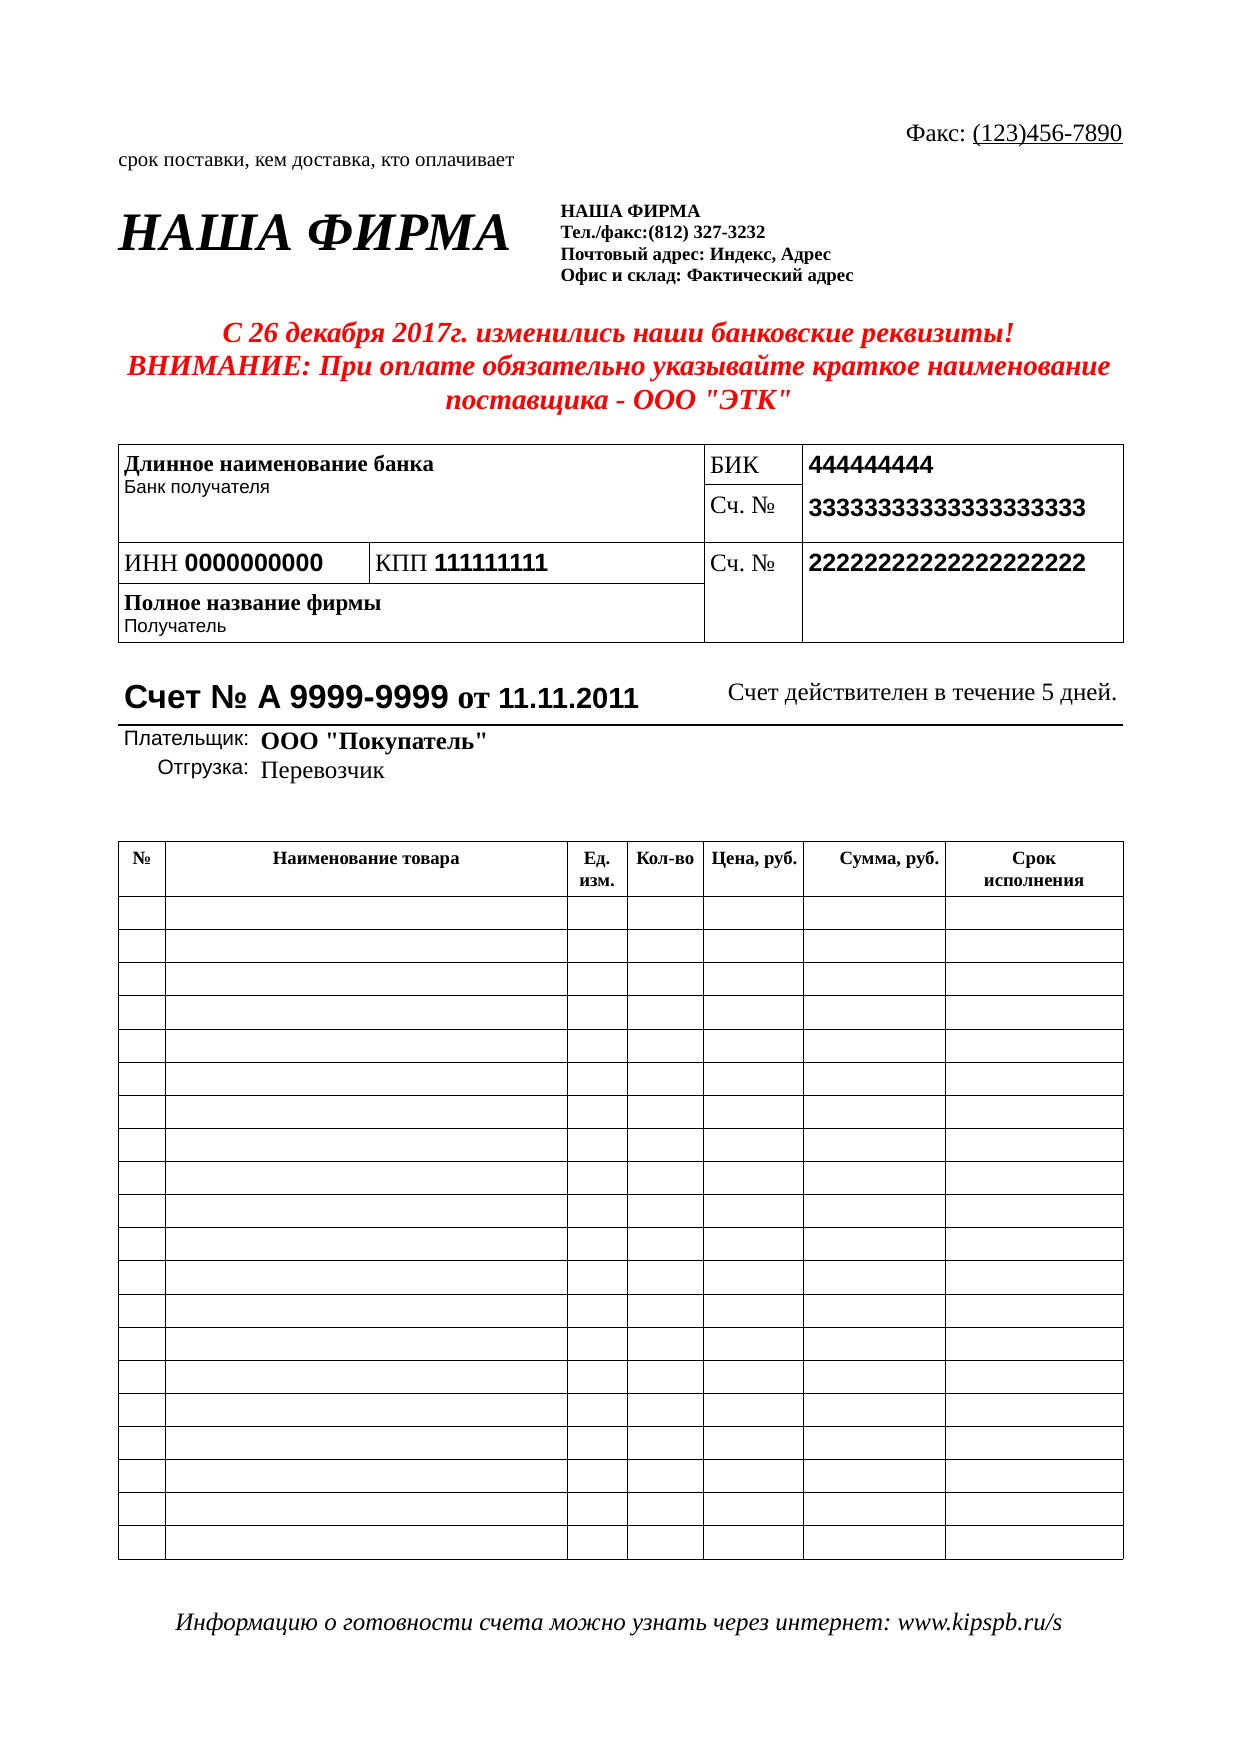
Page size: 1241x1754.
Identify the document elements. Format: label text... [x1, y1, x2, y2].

table_cell [119, 1096, 165, 1128]
table_cell 22222222222222222222 [803, 543, 1123, 642]
table_header Наименование товара [166, 842, 567, 896]
table_cell [628, 1129, 703, 1161]
table_cell [568, 930, 627, 962]
table_cell [704, 1096, 803, 1128]
table_cell [166, 1526, 567, 1558]
table_cell [946, 1096, 1123, 1128]
table_cell [568, 1328, 627, 1360]
table_cell [946, 1295, 1123, 1327]
table_cell [628, 1427, 703, 1459]
table_cell Сч. № [705, 543, 802, 642]
table_cell [704, 897, 803, 929]
table_header Ед. изм. [568, 842, 627, 896]
table_cell [166, 1030, 567, 1062]
text срок поставки, кем доставка, кто оплачивает [118, 147, 1122, 171]
table_cell [166, 1493, 567, 1525]
table_cell [946, 996, 1123, 1028]
table_cell [568, 1361, 627, 1393]
table_header Длинное наименование банка Банк получателя [119, 445, 704, 542]
table_cell [704, 1295, 803, 1327]
table_cell [946, 930, 1123, 962]
table_cell [568, 1394, 627, 1426]
table_cell [166, 1460, 567, 1492]
table_cell [568, 1129, 627, 1161]
table_cell [568, 1162, 627, 1194]
table_cell [704, 996, 803, 1028]
table_cell [166, 930, 567, 962]
table_cell [804, 1228, 945, 1260]
table_cell [946, 1228, 1123, 1260]
table_header Сумма, руб. [804, 842, 945, 896]
table_header Плательщик: [118, 726, 260, 755]
table_cell [704, 1460, 803, 1492]
table_cell [804, 1460, 945, 1492]
table_cell [119, 1493, 165, 1525]
table_cell [946, 1162, 1123, 1194]
table_cell [704, 1526, 803, 1558]
table_cell [946, 1063, 1123, 1095]
table_cell [568, 1195, 627, 1227]
table_cell [804, 1295, 945, 1327]
table_cell [704, 1427, 803, 1459]
table_cell [628, 1493, 703, 1525]
table_cell [119, 963, 165, 995]
table_cell [119, 930, 165, 962]
table_cell [704, 1228, 803, 1260]
table_cell [804, 963, 945, 995]
table_cell [568, 1063, 627, 1095]
table_cell [119, 1328, 165, 1360]
table_cell [568, 1427, 627, 1459]
table_header № [119, 842, 165, 896]
table_cell КПП 111111111 [370, 543, 704, 583]
table_cell [119, 1129, 165, 1161]
table_cell [628, 1096, 703, 1128]
table_cell [704, 1195, 803, 1227]
table_cell [119, 897, 165, 929]
table_cell [946, 1493, 1123, 1525]
table_cell Полное название фирмы Получатель [119, 584, 704, 642]
table_cell [946, 1328, 1123, 1360]
table_header НАША ФИРМА Тел./факс:(812) 327-3232 Почтовый адрес: Индекс, Адрес Офис и склад: Фактический адрес [560, 200, 1123, 286]
table_cell [704, 1030, 803, 1062]
table_cell [119, 1162, 165, 1194]
table_cell [804, 1427, 945, 1459]
table_cell [704, 1129, 803, 1161]
table_cell [628, 1328, 703, 1360]
table_cell [704, 1493, 803, 1525]
table_header Счет действителен в течение 5 дней. [715, 671, 1123, 724]
table_cell [628, 996, 703, 1028]
table_cell [119, 1228, 165, 1260]
table_cell [119, 1195, 165, 1227]
table_cell [804, 930, 945, 962]
table_cell [119, 1460, 165, 1492]
table_cell [119, 1361, 165, 1393]
table_cell [119, 1030, 165, 1062]
table_cell [946, 1361, 1123, 1393]
table_cell [804, 996, 945, 1028]
table_cell [628, 1261, 703, 1293]
table_cell [704, 1328, 803, 1360]
table_cell [804, 1493, 945, 1525]
table_cell [119, 1526, 165, 1558]
table_cell [628, 1526, 703, 1558]
table_cell [946, 1261, 1123, 1293]
table_header 444444444 33333333333333333333 [803, 445, 1123, 542]
table_cell [804, 1096, 945, 1128]
table_cell [804, 1195, 945, 1227]
table_cell [804, 1162, 945, 1194]
table_cell [568, 897, 627, 929]
table_header Счет № А 9999-9999 от 11.11.2011 [118, 671, 715, 724]
table_cell [804, 1030, 945, 1062]
table_cell [628, 930, 703, 962]
table_cell [946, 1427, 1123, 1459]
table_cell [946, 897, 1123, 929]
table_cell [804, 1063, 945, 1095]
table_header Кол-во [628, 842, 703, 896]
table_cell [166, 897, 567, 929]
text Факс: (123)456-7890 [118, 118, 1122, 147]
table_cell [166, 1261, 567, 1293]
table_cell [568, 1228, 627, 1260]
table_cell [166, 1427, 567, 1459]
table_cell [166, 963, 567, 995]
table_cell [628, 1295, 703, 1327]
table_cell [568, 1261, 627, 1293]
table_cell [568, 1030, 627, 1062]
table_cell [166, 1129, 567, 1161]
table_cell [804, 1361, 945, 1393]
table_cell [628, 1162, 703, 1194]
table_cell [119, 1295, 165, 1327]
table_cell [166, 1295, 567, 1327]
table_cell Отгрузка: [118, 755, 260, 784]
table_header НАША ФИРМА [118, 200, 560, 286]
table_cell [119, 1427, 165, 1459]
table_cell [804, 1129, 945, 1161]
table_cell [946, 1394, 1123, 1426]
table_cell [166, 1328, 567, 1360]
table_cell [804, 1328, 945, 1360]
table_cell [704, 1394, 803, 1426]
table_cell [119, 1261, 165, 1293]
table_cell [568, 1096, 627, 1128]
table_cell [804, 1394, 945, 1426]
table_cell [166, 1063, 567, 1095]
table_cell [166, 1096, 567, 1128]
table_cell [628, 963, 703, 995]
table_cell [704, 963, 803, 995]
table_cell [166, 1195, 567, 1227]
table_cell [946, 1195, 1123, 1227]
table_cell [704, 1361, 803, 1393]
table_cell [568, 1295, 627, 1327]
table_cell [568, 1526, 627, 1558]
table_cell [568, 1460, 627, 1492]
table_cell [166, 1394, 567, 1426]
text С 26 декабря 2017г. изменились наши банковские реквизиты! ВНИМАНИЕ: При оплате обязательно указывайте краткое наименование поставщика - ООО "ЭТК" [118, 315, 1122, 415]
table_cell [628, 1063, 703, 1095]
table_cell [166, 996, 567, 1028]
table_cell [804, 1526, 945, 1558]
table_cell [568, 996, 627, 1028]
table_cell [628, 1394, 703, 1426]
table_cell [628, 897, 703, 929]
table_header Цена, руб. [704, 842, 803, 896]
table_cell [946, 963, 1123, 995]
table_cell Сч. № [705, 485, 802, 542]
table_header ООО "Покупатель" [260, 726, 1123, 755]
table_cell [119, 1394, 165, 1426]
table_cell Перевозчик [260, 755, 1123, 784]
table_cell [704, 1063, 803, 1095]
table_cell [119, 1063, 165, 1095]
table_cell [946, 1030, 1123, 1062]
table_cell [946, 1129, 1123, 1161]
table_cell [804, 897, 945, 929]
table_cell [628, 1030, 703, 1062]
table_cell [946, 1460, 1123, 1492]
table_cell ИНН 0000000000 [119, 543, 369, 583]
table_cell [166, 1361, 567, 1393]
table_cell [804, 1261, 945, 1293]
table_cell [704, 1162, 803, 1194]
table_cell [704, 1261, 803, 1293]
table_cell [704, 930, 803, 962]
table_cell [568, 1493, 627, 1525]
table_cell [166, 1162, 567, 1194]
table_cell [568, 963, 627, 995]
table_cell [946, 1526, 1123, 1558]
table_cell [166, 1228, 567, 1260]
table_cell [628, 1228, 703, 1260]
table_cell [119, 996, 165, 1028]
table_header Срок исполнения [946, 842, 1123, 896]
table_header БИК [705, 445, 802, 484]
table_cell [628, 1460, 703, 1492]
table_cell [628, 1195, 703, 1227]
table_cell [628, 1361, 703, 1393]
